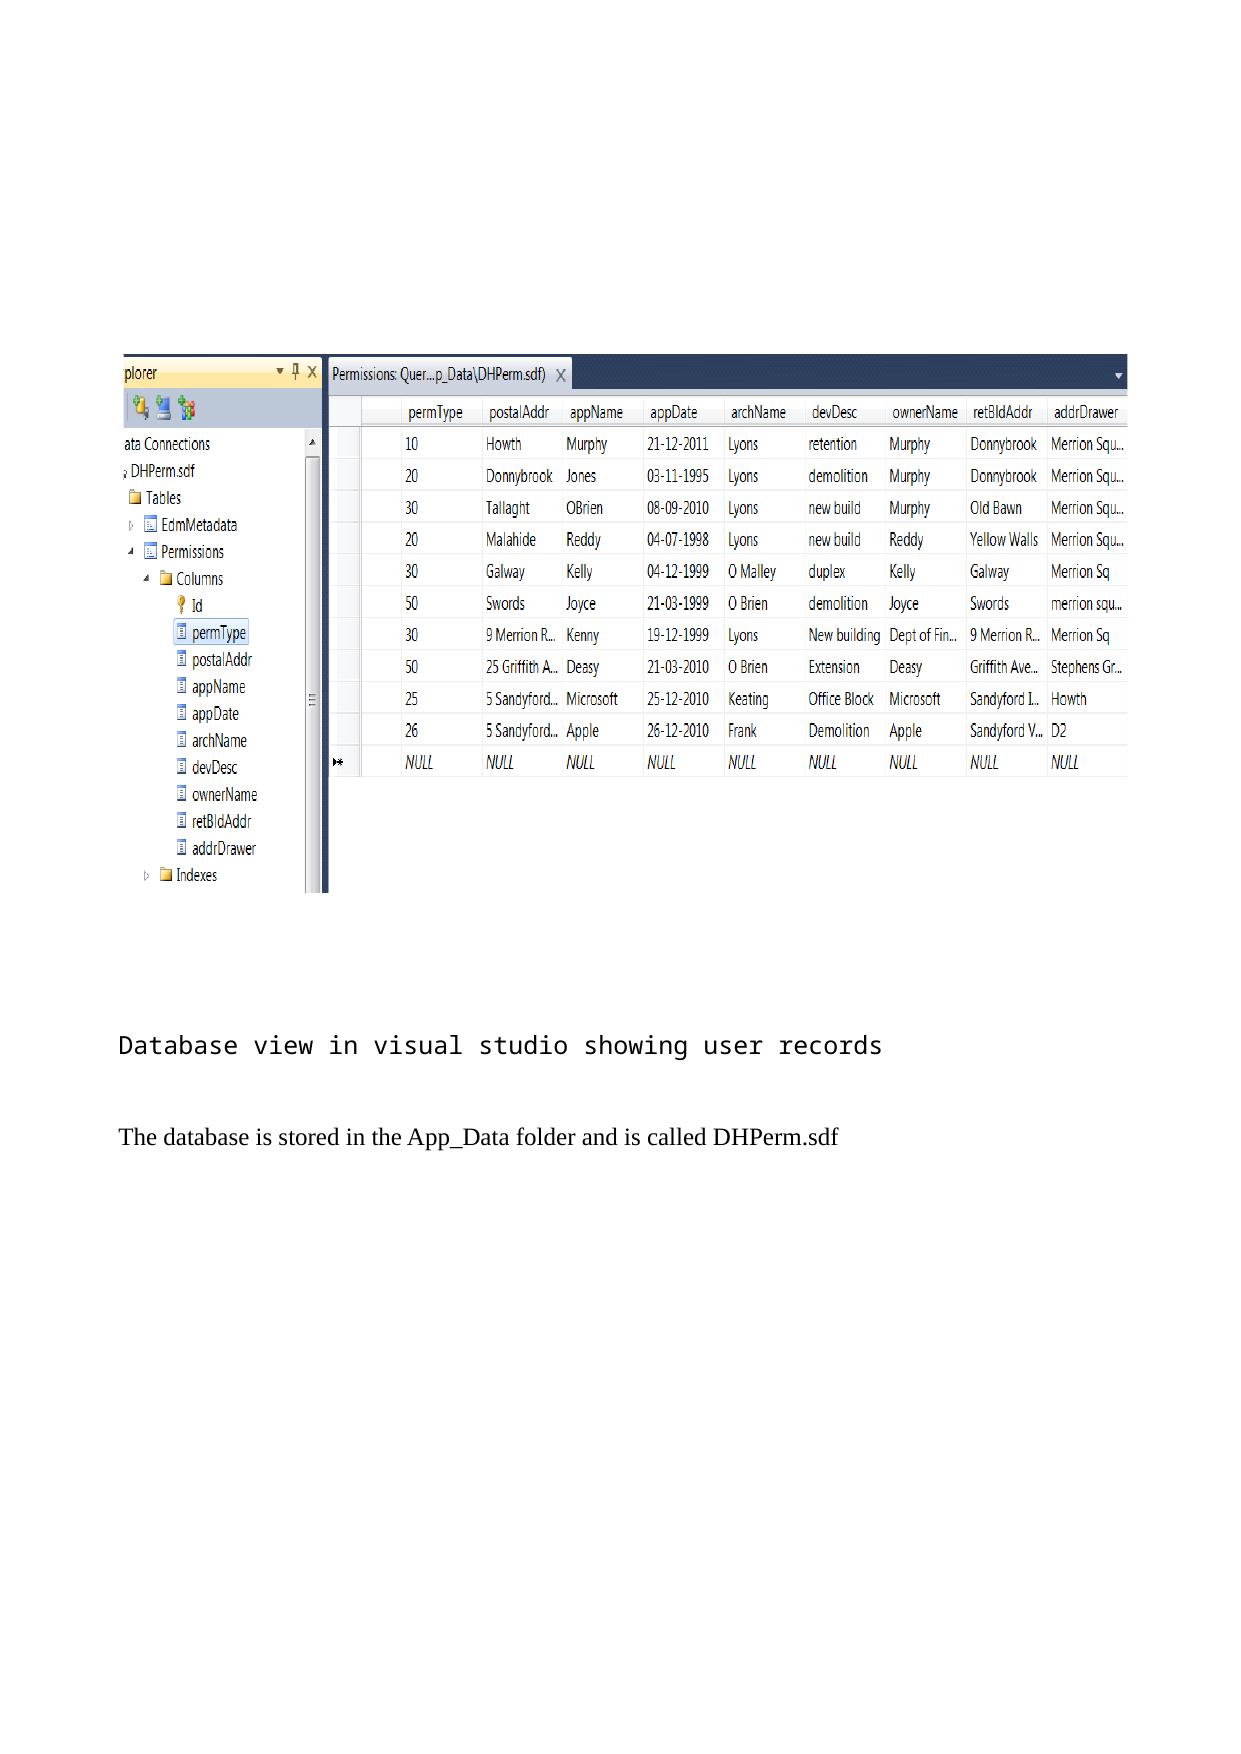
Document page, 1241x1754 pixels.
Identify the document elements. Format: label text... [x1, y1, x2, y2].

picture [123, 354, 1128, 893]
text Database view in visual studio showing user records [118, 1027, 1122, 1061]
text The database is stored in the App_Data folder and is called DHPerm.sdf [118, 1122, 1122, 1151]
